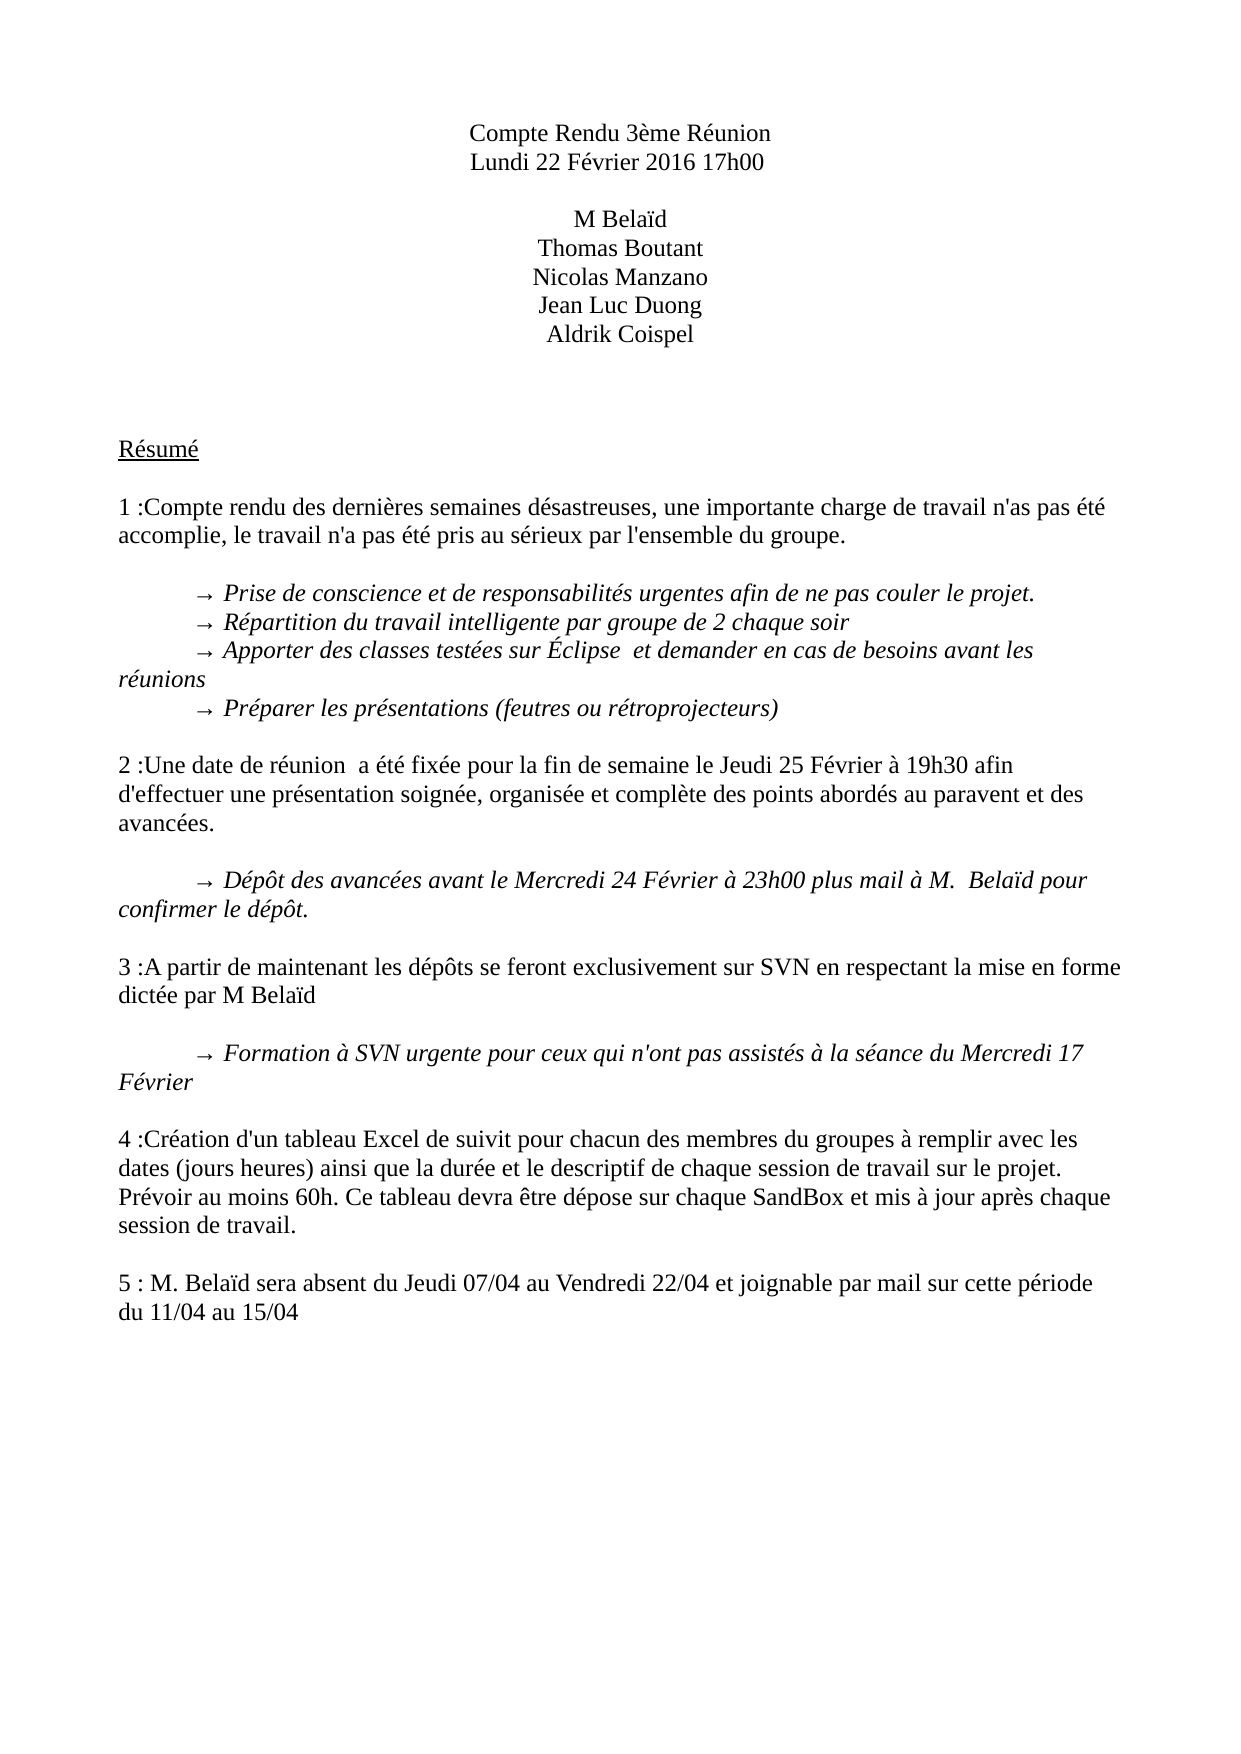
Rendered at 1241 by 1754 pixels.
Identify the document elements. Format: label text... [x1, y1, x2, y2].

text 4 :Création d'un tableau Excel de suivit pour chacun des membres du groupes à remplir avec les dates (jours heures) ainsi que la durée et le descriptif de chaque session de travail sur le projet. Prévoir au moins 60h. Ce tableau devra être dépose sur chaque SandBox et mis à jour après chaque session de travail. [118, 1096, 1122, 1268]
text → Formation à SVN urgente pour ceux qui n'ont pas assistés à la séance du Mercredi 17 Février [118, 1038, 1122, 1096]
text Résumé [118, 434, 1122, 463]
text 1 :Compte rendu des dernières semaines désastreuses, une importante charge de travail n'as pas été accomplie, le travail n'a pas été pris au sérieux par l'ensemble du groupe. [118, 463, 1122, 549]
text Compte Rendu 3ème Réunion Lundi 22 Février 2016 17h00 M Belaïd Thomas Boutant Nicolas Manzano Jean Luc Duong Aldrik Coispel [118, 118, 1122, 406]
text → Dépôt des avancées avant le Mercredi 24 Février à 23h00 plus mail à M. Belaïd pour confirmer le dépôt. [118, 837, 1122, 952]
text 5 : M. Belaïd sera absent du Jeudi 07/04 au Vendredi 22/04 et joignable par mail sur cette période du 11/04 au 15/04 [118, 1268, 1122, 1326]
text 3 :A partir de maintenant les dépôts se feront exclusivement sur SVN en respectant la mise en forme dictée par M Belaïd [118, 952, 1122, 1009]
text → Prise de conscience et de responsabilités urgentes afin de ne pas couler le projet. → Répartition du travail intelligente par groupe de 2 chaque soir → Apporter des classes testées sur Éclipse et demander en cas de besoins avant les réunions → Préparer les présentations (feutres ou rétroprojecteurs) 2 :Une date de réunion a été fixée pour la fin de semaine le Jeudi 25 Février à 19h30 afin d'effectuer une présentation soignée, organisée et complète des points abordés au paravent et des avancées. [118, 549, 1122, 837]
